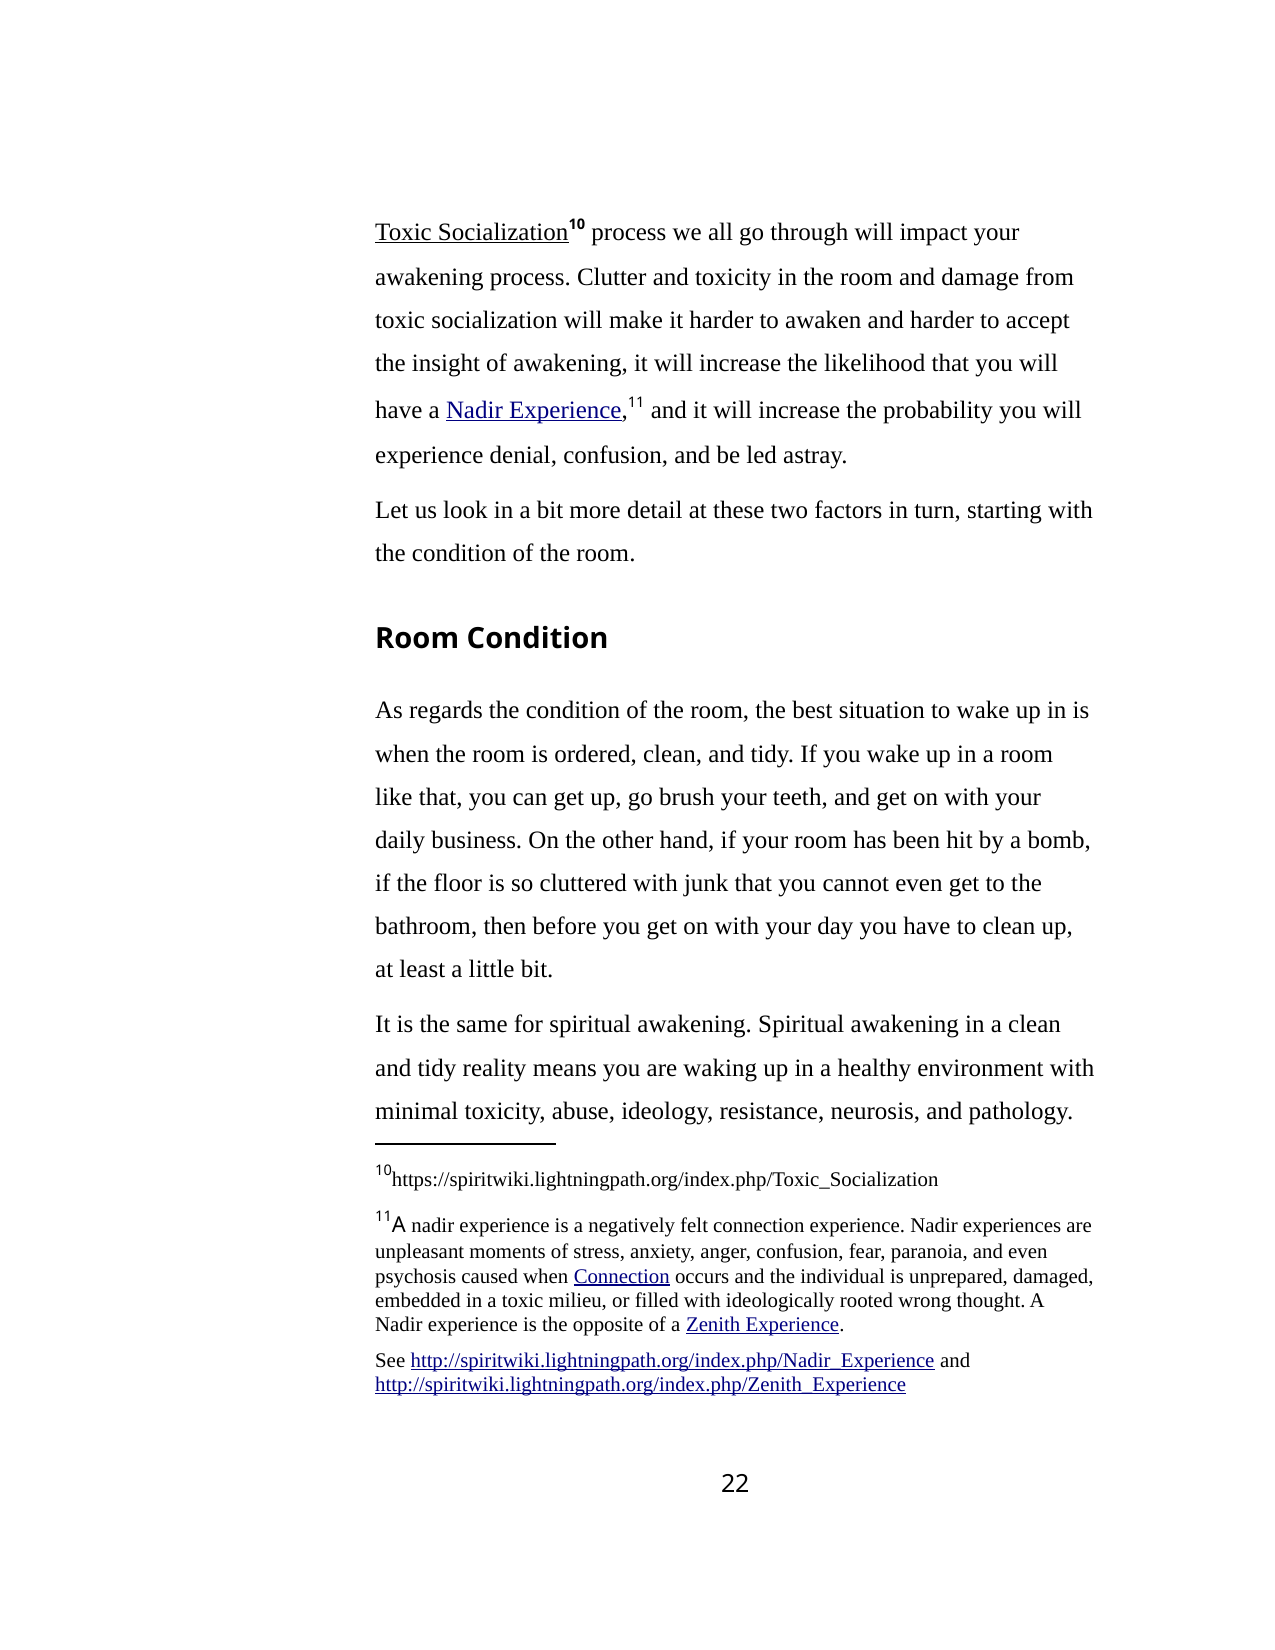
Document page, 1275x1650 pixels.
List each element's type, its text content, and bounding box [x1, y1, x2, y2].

text It is the same for spiritual awakening. Spiritual awakening in a clean and tidy reality means you are waking up in a healthy environment with minimal toxicity, abuse, ideology, resistance, neurosis, and pathology. [375, 1009, 1095, 1124]
text https://spiritwiki.lightningpath.org/index.php/Toxic_Socialization [375, 1159, 1095, 1193]
text Let us look in a bit more detail at these two factors in turn, starting with the condition of the room. [375, 495, 1095, 567]
subtitle Room Condition [375, 617, 1095, 657]
text A nadir experience is a negatively felt connection experience. Nadir experiences are unpleasant moments of stress, anxiety, anger, confusion, fear, paranoia, and even psychosis caused when Connection occurs and the individual is unprepared, damaged, embedded in a toxic milieu, or filled with ideologically rooted wrong thought. A Nadir experience is the opposite of a Zenith Experience. [375, 1205, 1095, 1336]
text Toxic Socialization process we all go through will impact your awakening process. Clutter and toxicity in the room and damage from toxic socialization will make it harder to awaken and harder to accept the insight of awakening, it will increase the likelihood that you will have a Nadir Experience, and it will increase the probability you will experience denial, confusion, and be led astray. [375, 213, 1095, 468]
text As regards the condition of the room, the best situation to wake up in is when the room is ordered, clean, and tidy. If you wake up in a room like that, you can get up, go brush your teeth, and get on with your daily business. On the other hand, if your room has been hit by a bomb, if the floor is so cluttered with junk that you cannot even get to the bathroom, then before you get on with your day you have to clean up, at least a little bit. [375, 696, 1095, 983]
text See http://spiritwiki.lightningpath.org/index.php/Nadir_Experience and http://spiritwiki.lightningpath.org/index.php/Zenith_Experience [375, 1348, 1095, 1396]
